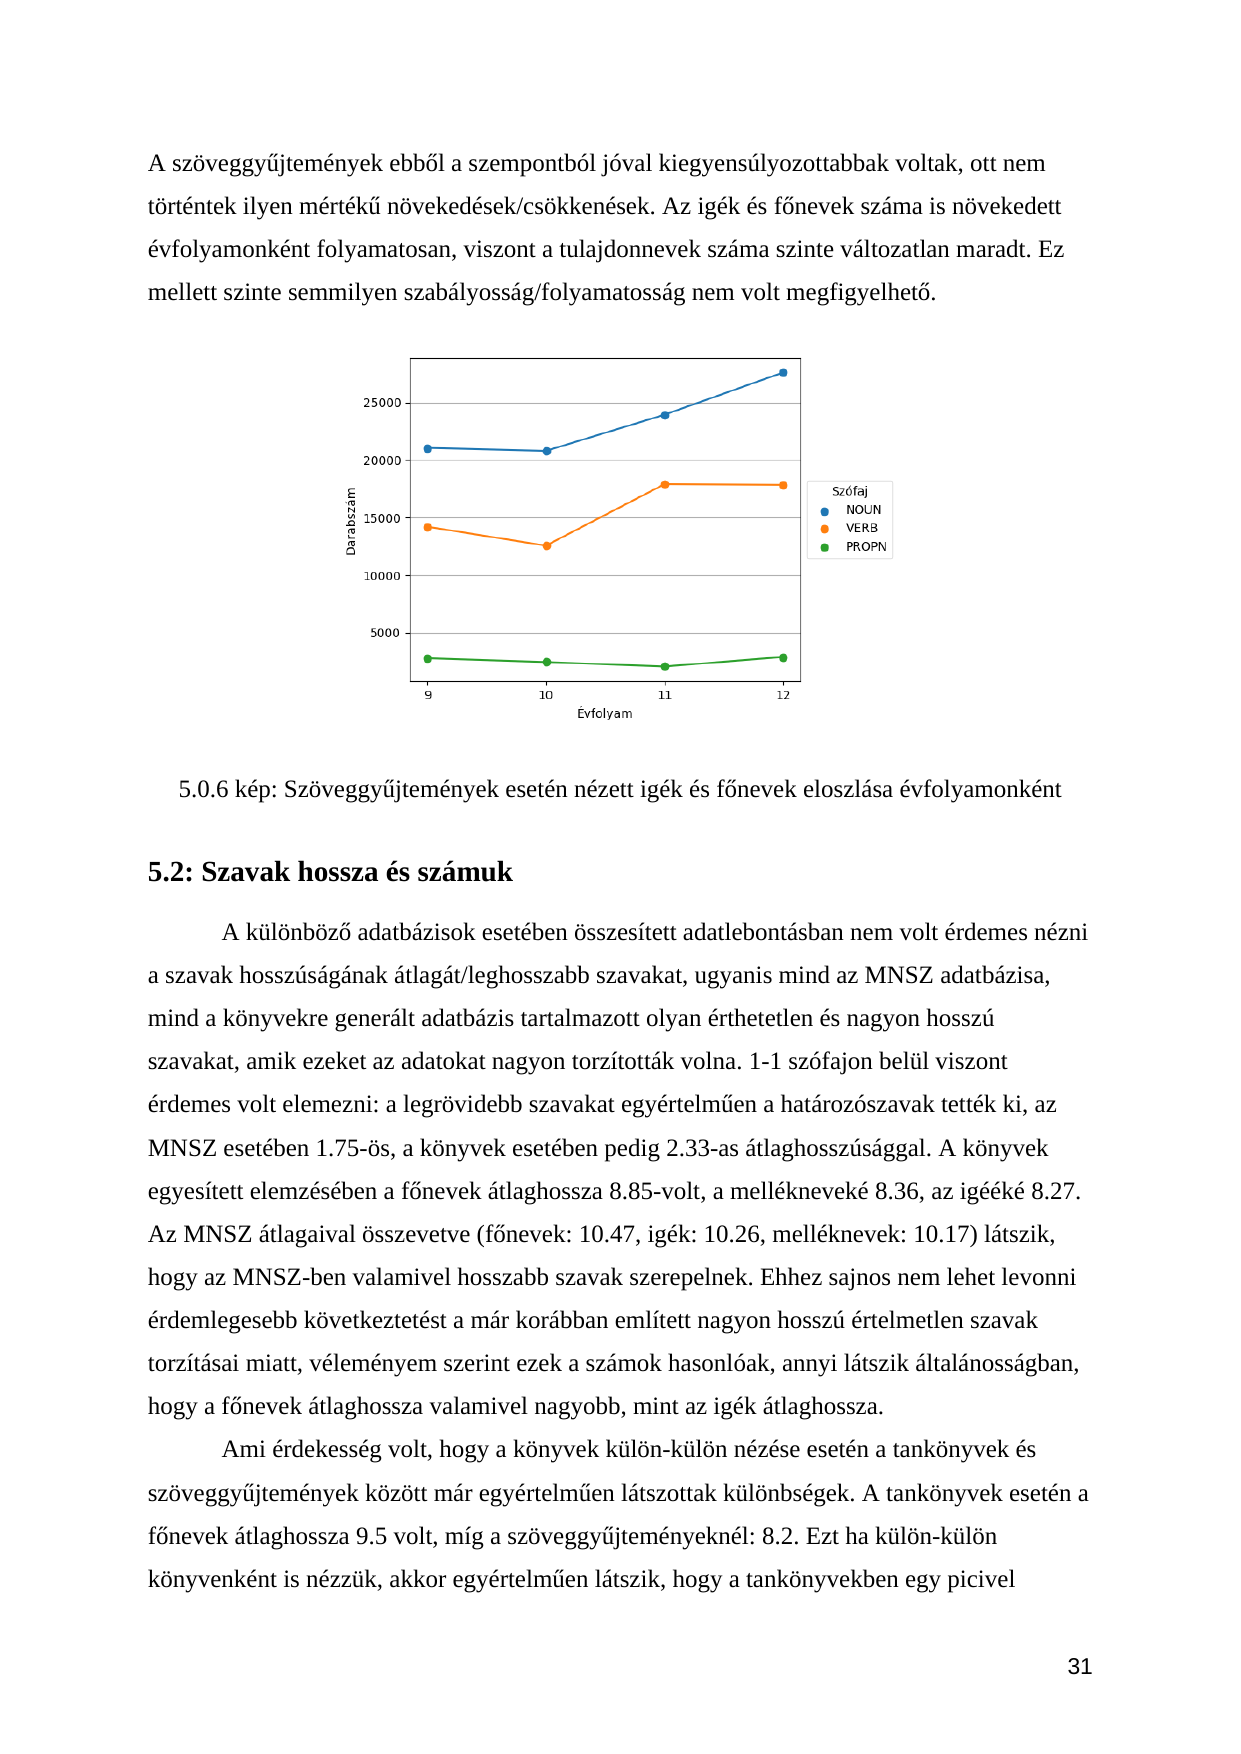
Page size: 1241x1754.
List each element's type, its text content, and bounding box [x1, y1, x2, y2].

picture [339, 349, 900, 727]
text Ami érdekesség volt, hogy a könyvek külön-külön nézése esetén a tankönyvek és szöveggyűjtemények között már egyértelműen látszottak különbségek. A tankönyvek esetén a főnevek átlaghossza 9.5 volt, míg a szöveggyűjteményeknél: 8.2. Ezt ha külön-külön könyvenként is nézzük, akkor egyértelműen látszik, hogy a tankönyvekben egy picivel [148, 1434, 1093, 1593]
subtitle 5.2: Szavak hossza és számuk [148, 854, 1093, 888]
text 5.0.6 kép: Szöveggyűjtemények esetén nézett igék és főnevek eloszlása évfolyamonként [148, 320, 1093, 802]
text A szöveggyűjtemények ebből a szempontból jóval kiegyensúlyozottabbak voltak, ott nem történtek ilyen mértékű növekedések/csökkenések. Az igék és főnevek száma is növekedett évfolyamonként folyamatosan, viszont a tulajdonnevek száma szinte változatlan maradt. Ez mellett szinte semmilyen szabályosság/folyamatosság nem volt megfigyelhető. [148, 148, 1093, 306]
text A különböző adatbázisok esetében összesített adatlebontásban nem volt érdemes nézni a szavak hosszúságának átlagát/leghosszabb szavakat, ugyanis mind az MNSZ adatbázisa, mind a könyvekre generált adatbázis tartalmazott olyan érthetetlen és nagyon hosszú szavakat, amik ezeket az adatokat nagyon torzították volna. 1-1 szófajon belül viszont érdemes volt elemezni: a legrövidebb szavakat egyértelműen a határozószavak tették ki, az MNSZ esetében 1.75-ös, a könyvek esetében pedig 2.33-as átlaghosszúsággal. A könyvek egyesített elemzésében a főnevek átlaghossza 8.85-volt, a mellékneveké 8.36, az igééké 8.27. Az MNSZ átlagaival összevetve (főnevek: 10.47, igék: 10.26, melléknevek: 10.17) látszik, hogy az MNSZ-ben valamivel hosszabb szavak szerepelnek. Ehhez sajnos nem lehet levonni érdemlegesebb következtetést a már korábban említett nagyon hosszú értelmetlen szavak torzításai miatt, véleményem szerint ezek a számok hasonlóak, annyi látszik általánosságban, hogy a főnevek átlaghossza valamivel nagyobb, mint az igék átlaghossza. [148, 917, 1093, 1420]
